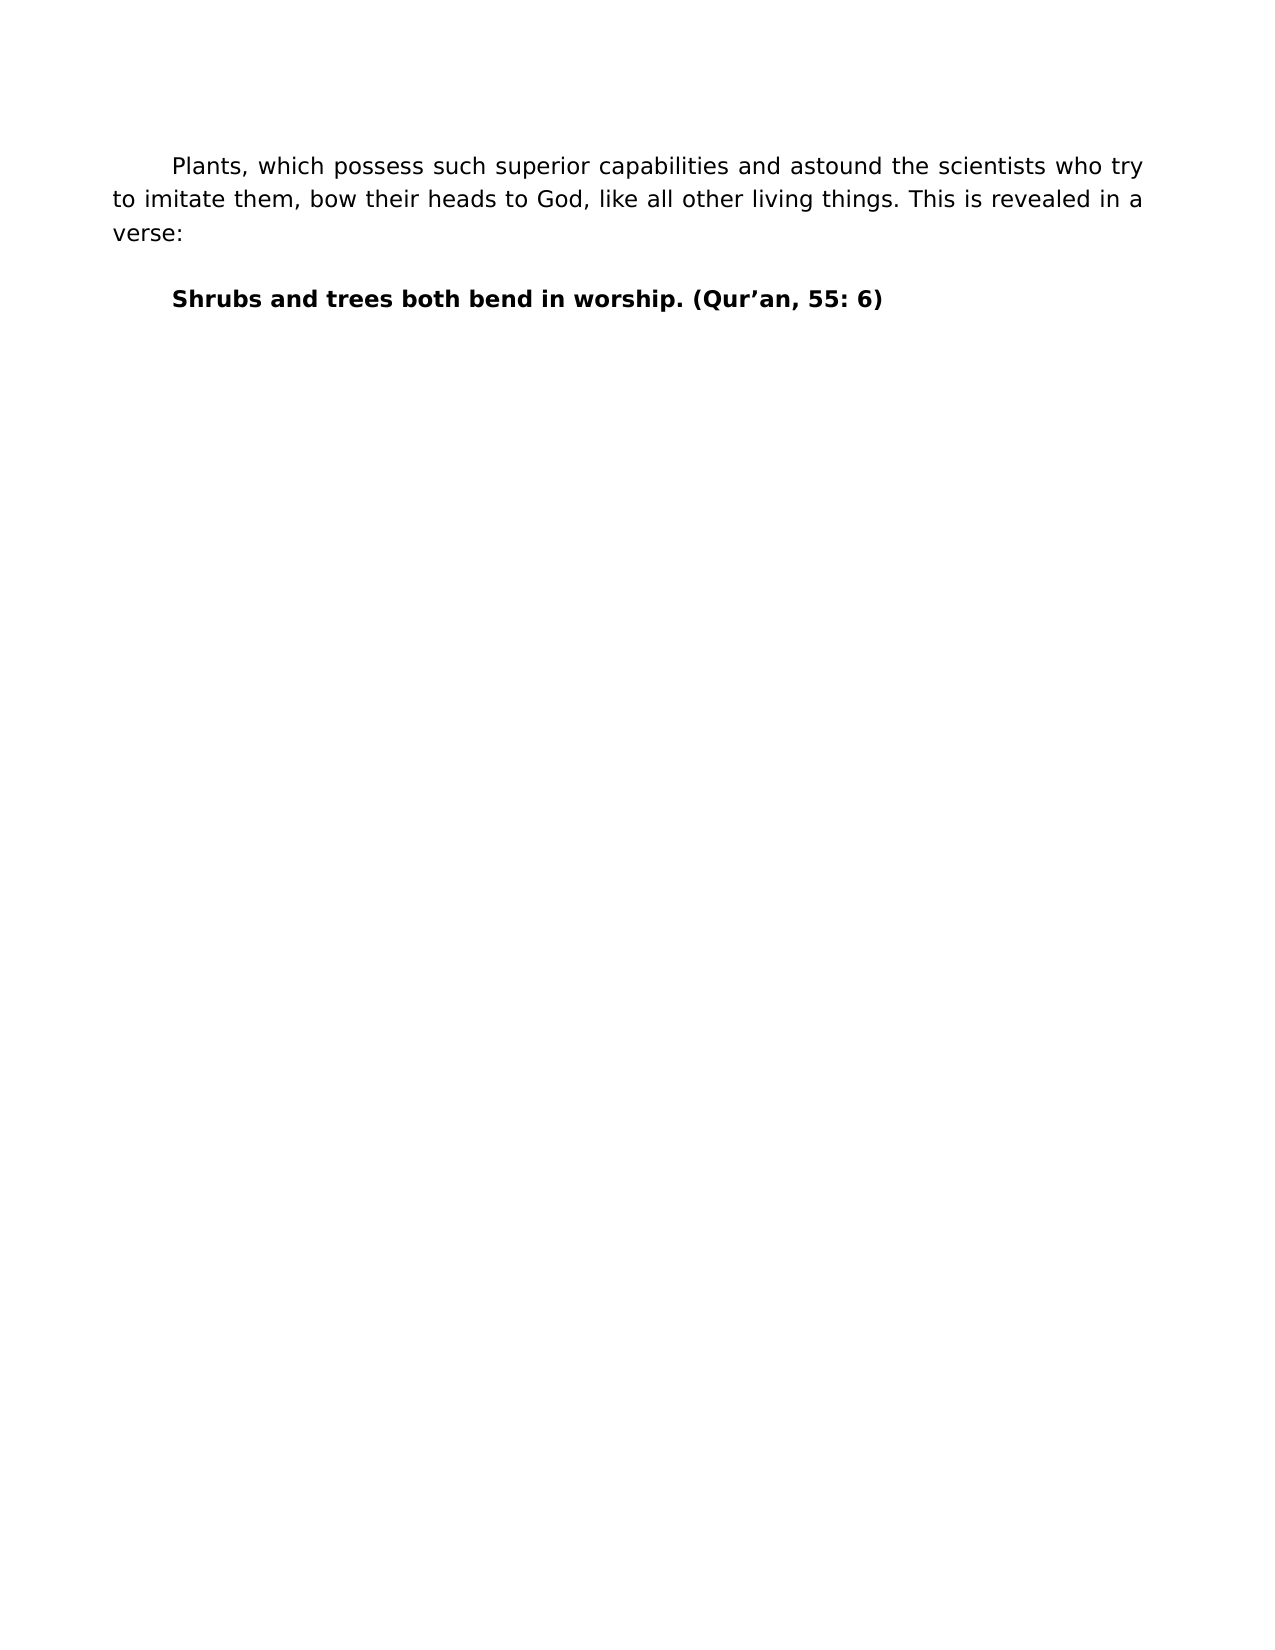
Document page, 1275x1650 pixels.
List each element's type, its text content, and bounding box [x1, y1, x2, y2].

text Plants, which possess such superior capabilities and astound the scientists who try to imitate them, bow their heads to God, like all other living things. This is revealed in a verse: [112, 148, 1145, 248]
text Shrubs and trees both bend in worship. (Qur’an, 55: 6) [112, 281, 1145, 314]
